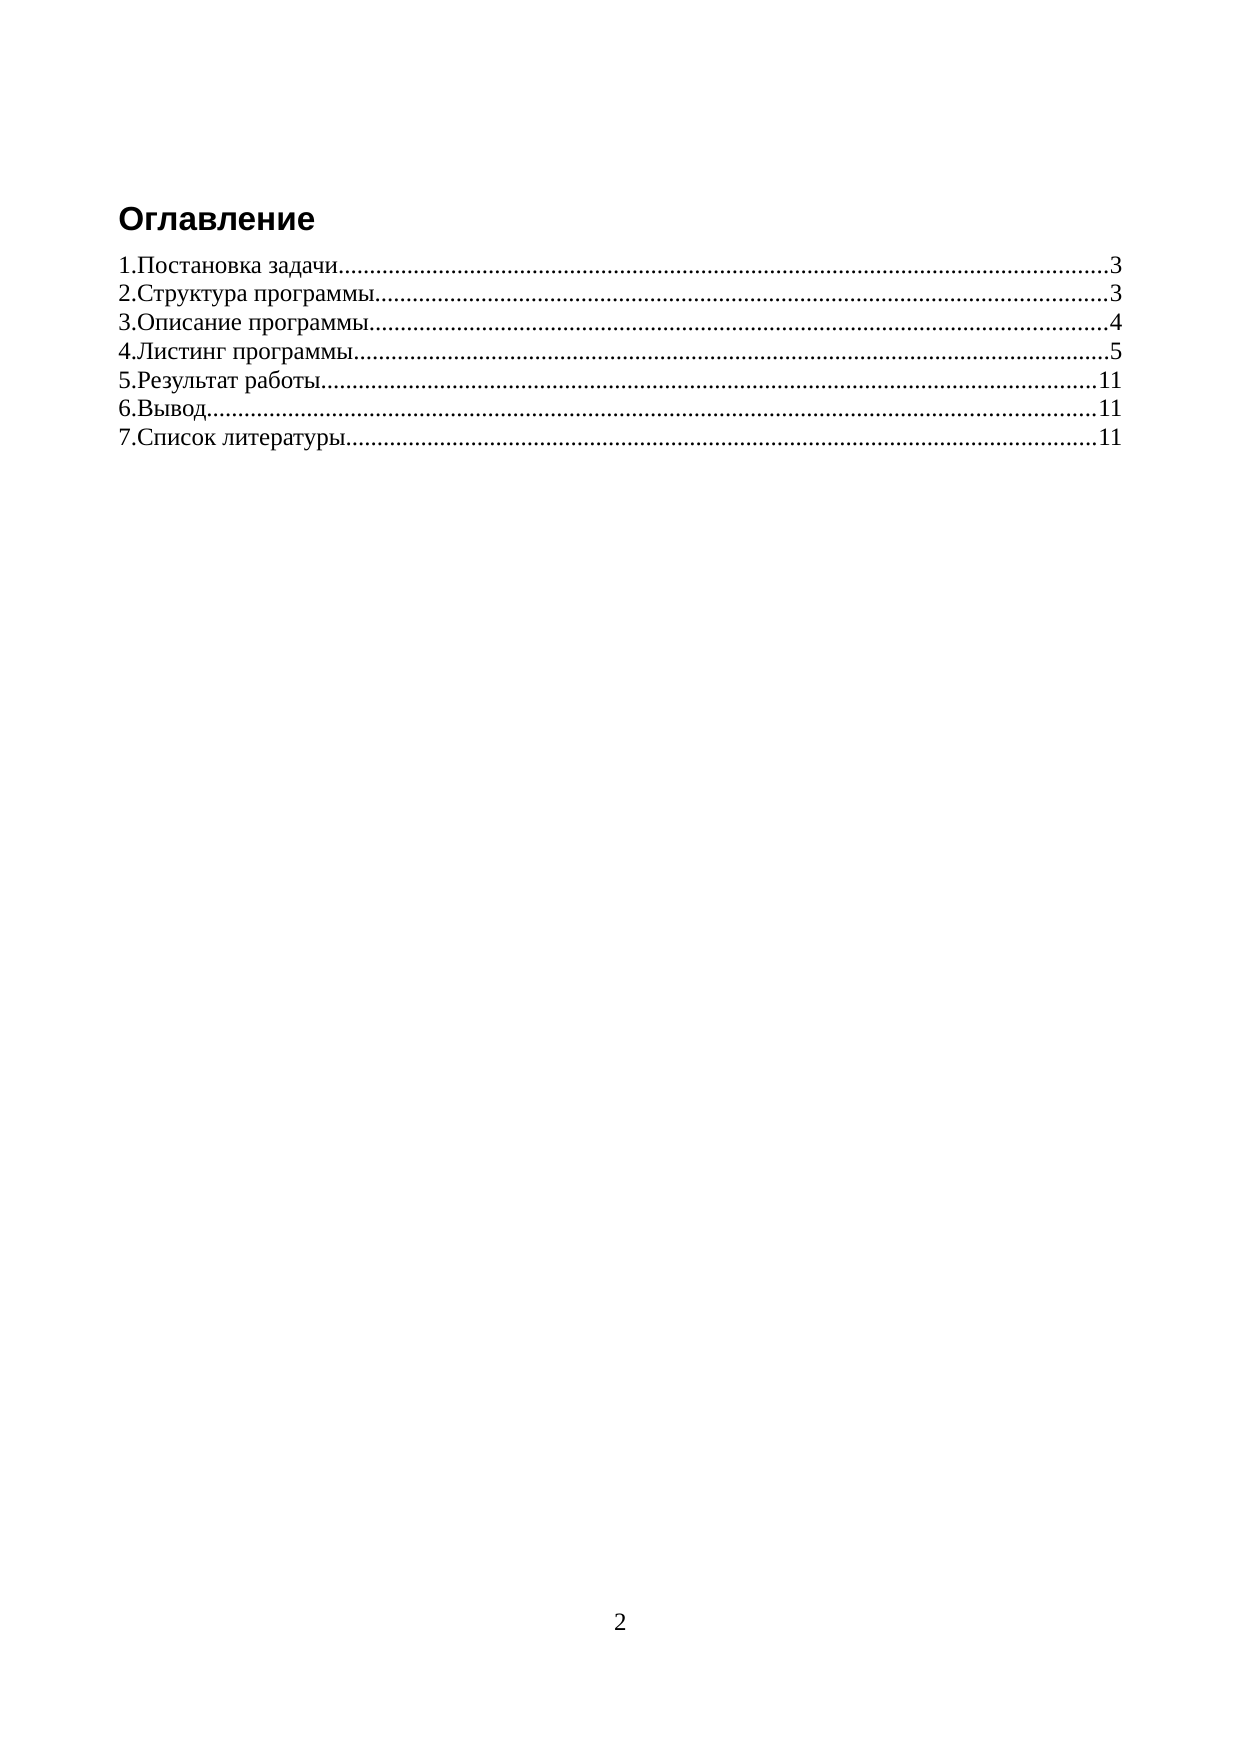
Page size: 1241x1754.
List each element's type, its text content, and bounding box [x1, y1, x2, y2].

text 7.Список литературы 11 [118, 422, 1122, 451]
text 2.Структура программы 3 [118, 278, 1122, 307]
text 4.Листинг программы 5 [118, 336, 1122, 365]
text 5.Результат работы 11 [118, 365, 1122, 393]
text 6.Вывод 11 [118, 393, 1122, 422]
subtitle Оглавление [118, 199, 1122, 237]
text 3.Описание программы 4 [118, 307, 1122, 336]
text 1.Постановка задачи 3 [118, 250, 1122, 278]
